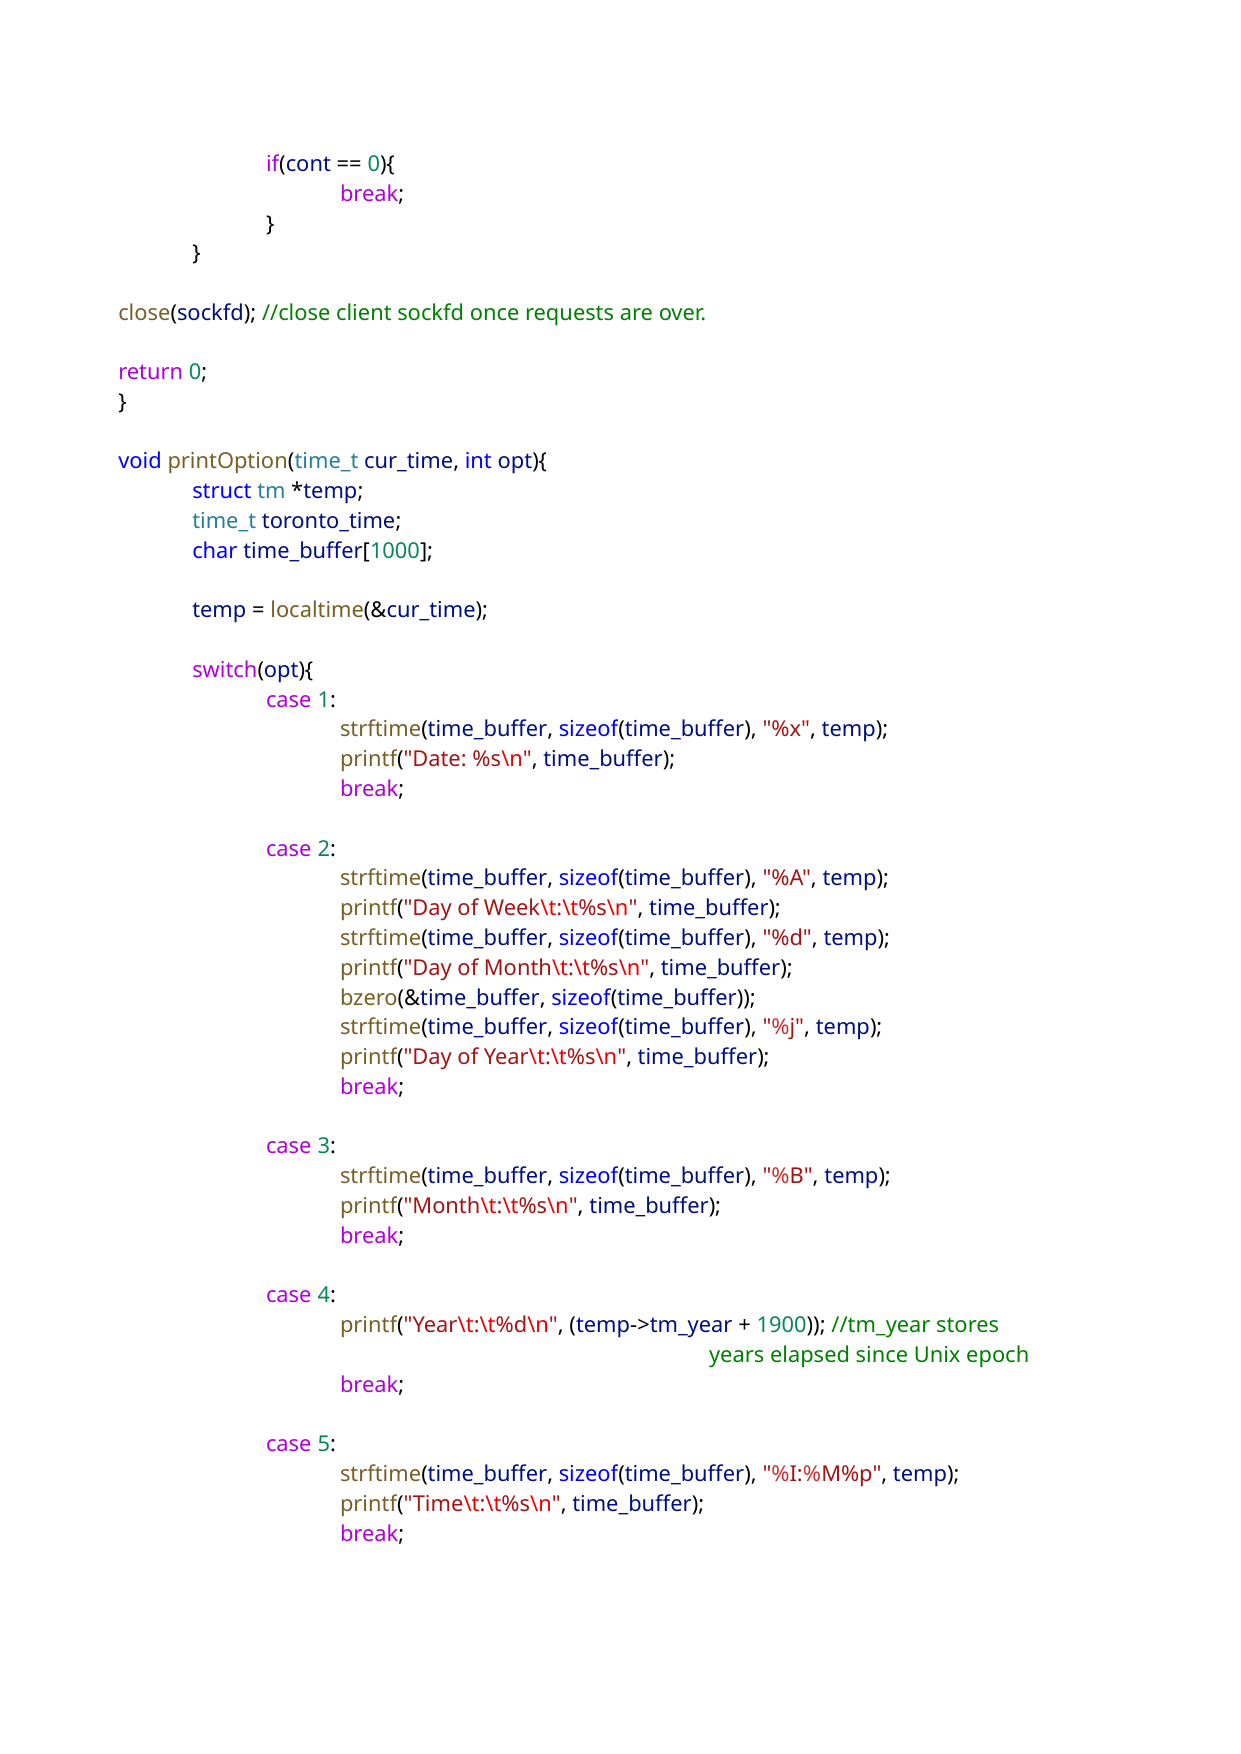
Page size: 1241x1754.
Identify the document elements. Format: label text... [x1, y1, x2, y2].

text strftime(time_buffer, sizeof(time_buffer), "%I:%M%p", temp); [118, 1458, 1122, 1488]
text if(cont == 0){ [118, 148, 1122, 178]
text printf("Time\t:\t%s\n", time_buffer); [118, 1488, 1122, 1518]
text void printOption(time_t cur_time, int opt){ [118, 446, 1122, 475]
text break; [118, 178, 1122, 207]
text printf("Year\t:\t%d\n", (temp->tm_year + 1900)); //tm_year stores years elapsed since Unix epoch [118, 1309, 1122, 1369]
text strftime(time_buffer, sizeof(time_buffer), "%x", temp); [118, 713, 1122, 743]
text close(sockfd); //close client sockfd once requests are over. [118, 297, 1122, 327]
text printf("Day of Month\t:\t%s\n", time_buffer); [118, 952, 1122, 982]
text case 5: [118, 1428, 1122, 1458]
text strftime(time_buffer, sizeof(time_buffer), "%A", temp); [118, 862, 1122, 892]
text case 2: [118, 833, 1122, 862]
text case 3: [118, 1131, 1122, 1160]
text break; [118, 773, 1122, 803]
text return 0; [118, 356, 1122, 386]
text temp = localtime(&cur_time); [118, 594, 1122, 624]
text break; [118, 1071, 1122, 1101]
text } [118, 207, 1122, 237]
text printf("Date: %s\n", time_buffer); [118, 743, 1122, 773]
text break; [118, 1220, 1122, 1250]
text switch(opt){ [118, 654, 1122, 684]
text } [118, 386, 1122, 416]
text struct tm *temp; [118, 475, 1122, 505]
text case 1: [118, 684, 1122, 713]
text printf("Month\t:\t%s\n", time_buffer); [118, 1190, 1122, 1220]
text strftime(time_buffer, sizeof(time_buffer), "%j", temp); [118, 1011, 1122, 1041]
text case 4: [118, 1279, 1122, 1309]
text char time_buffer[1000]; [118, 535, 1122, 565]
text time_t toronto_time; [118, 505, 1122, 535]
text strftime(time_buffer, sizeof(time_buffer), "%B", temp); [118, 1160, 1122, 1190]
text strftime(time_buffer, sizeof(time_buffer), "%d", temp); [118, 922, 1122, 952]
text printf("Day of Year\t:\t%s\n", time_buffer); [118, 1041, 1122, 1071]
text printf("Day of Week\t:\t%s\n", time_buffer); [118, 892, 1122, 922]
text } [118, 237, 1122, 267]
text break; [118, 1369, 1122, 1399]
text bzero(&time_buffer, sizeof(time_buffer)); [118, 982, 1122, 1011]
text break; [118, 1518, 1122, 1548]
